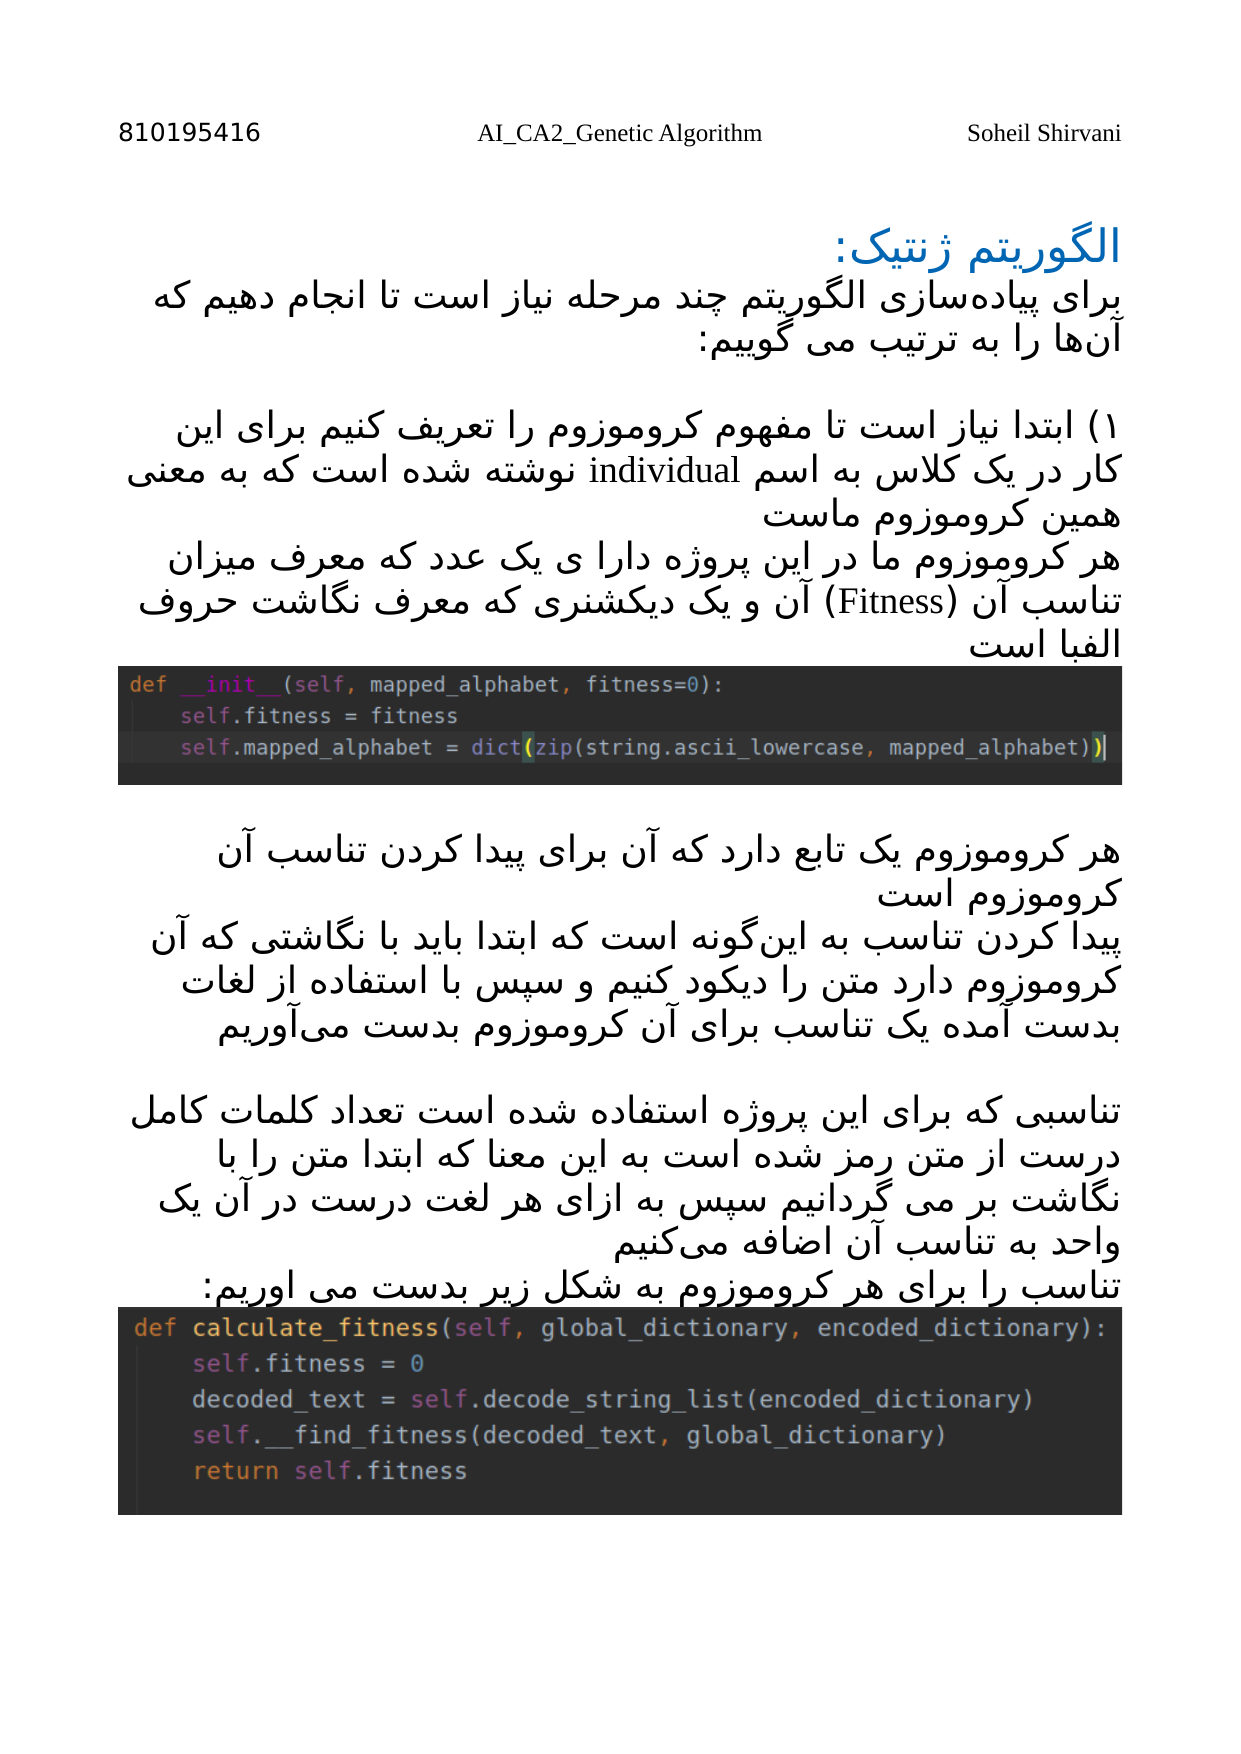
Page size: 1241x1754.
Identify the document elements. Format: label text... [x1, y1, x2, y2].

picture [118, 666, 1123, 785]
text تناسبی که برای این پروژه استفاده شده است تعداد کلمات کامل درست از متن رمز شده است به این معنا که ابتدا متن را با نگاشت بر می گردانیم سپس به ازای هر لغت درست در آن یک واحد به تناسب آن اضافه می‌کنیم [118, 1089, 1122, 1263]
text تناسب را برای هر کروموزوم به شکل زیر بدست می اوریم: [118, 1263, 1122, 1307]
text هر کروموزوم یک تابع دارد که آن برای پیدا کردن تناسب آن کروموزوم است [118, 828, 1122, 915]
text الگوریتم ژنتیک: [118, 220, 1122, 273]
picture [118, 1307, 1123, 1515]
text پیدا کردن تناسب به این‌گونه است که ابتدا باید با نگاشتی که آن کروموزوم دارد متن را دیکود کنیم و سپس با استفاده از لغات بدست آمده یک تناسب برای آن کروموزوم بدست می‌آوریم [118, 915, 1122, 1046]
text برای پیاده‌سازی الگوریتم چند مرحله نیاز است تا انجام دهیم که آن‌ها را به ترتیب می گوییم: [118, 273, 1122, 361]
text هر کروموزوم ما در این پروژه دارا ی یک عدد که معرف میزان تناسب آن (Fitness) آن و یک دیکشنری که معرف نگاشت حروف الفبا است [118, 535, 1122, 666]
text ۱) ابتدا نیاز است تا مفهوم کروموزوم را تعریف کنیم برای این کار در یک کلاس به اسم individual نوشته شده است که به معنی همین کروموزوم ماست [118, 404, 1122, 535]
